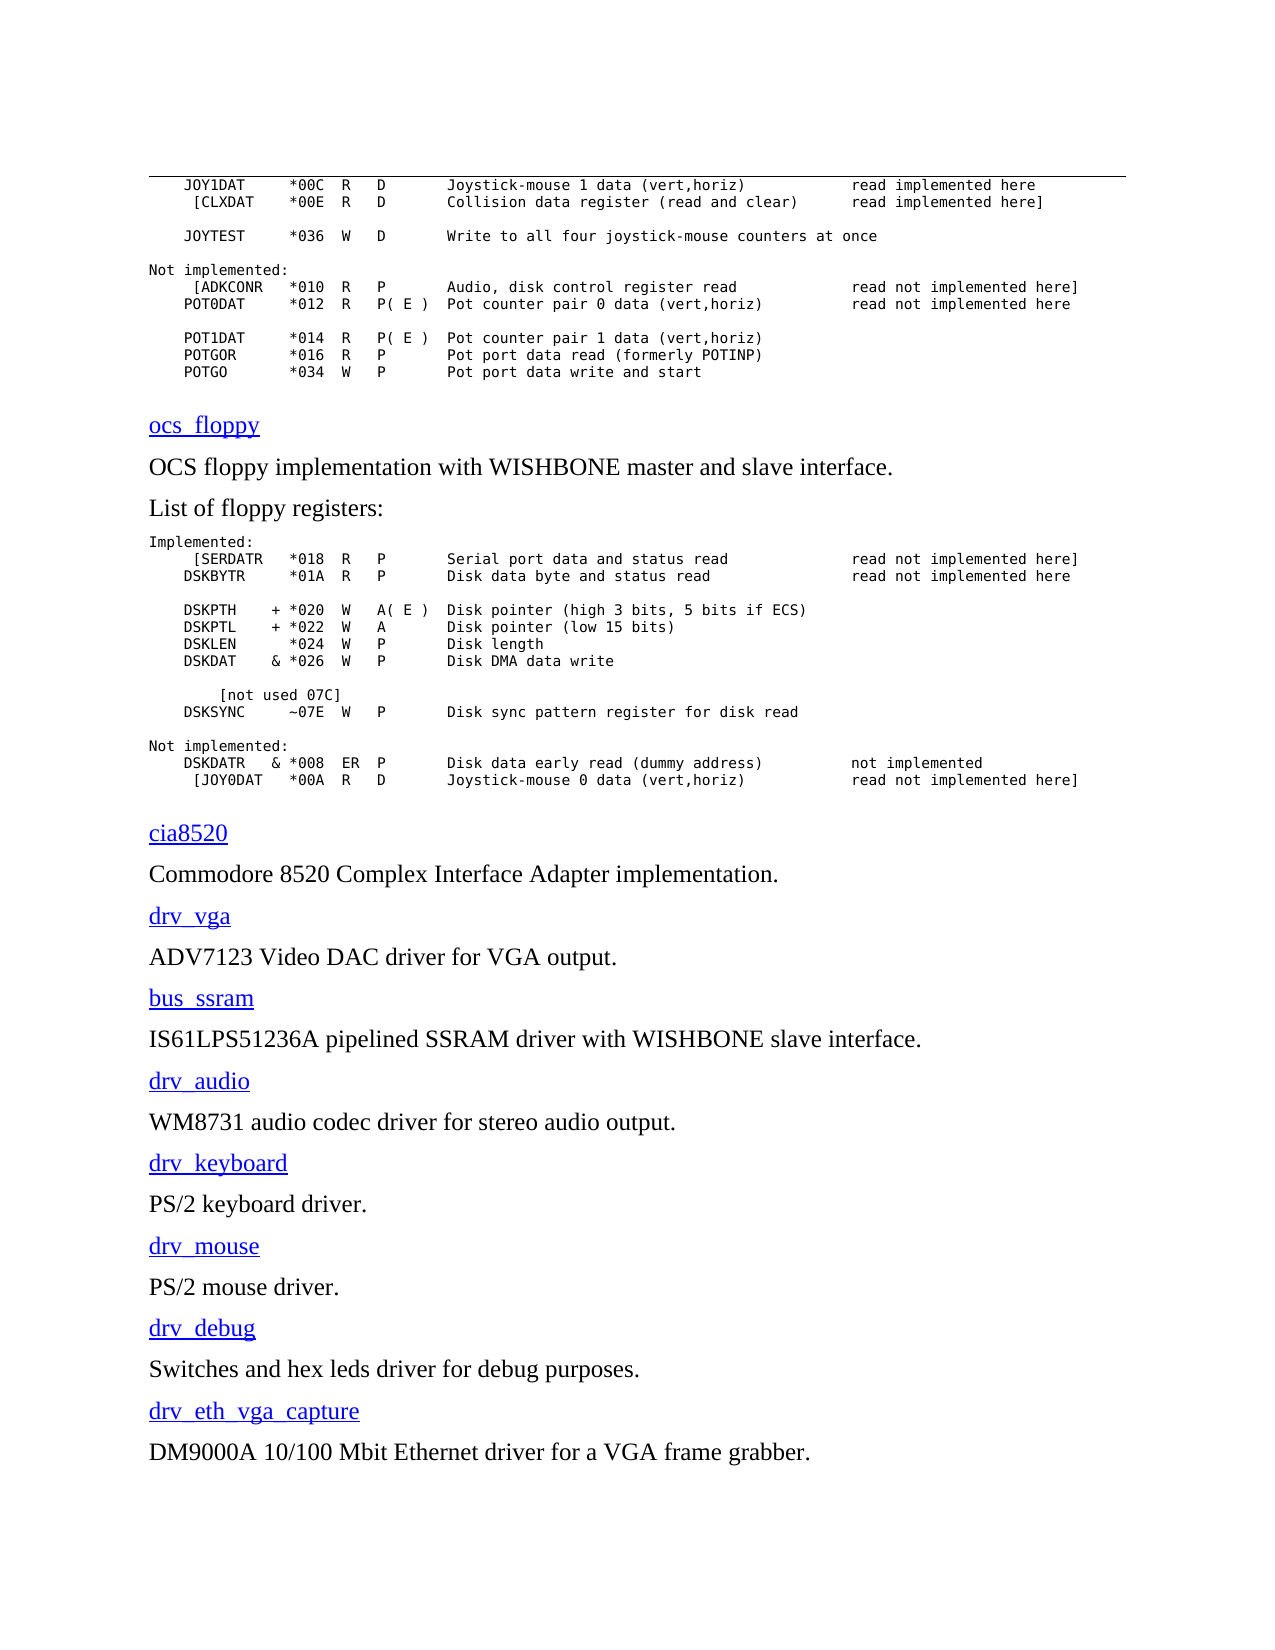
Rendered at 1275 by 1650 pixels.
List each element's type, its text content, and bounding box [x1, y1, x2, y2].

text DSKPTL + *022 W A Disk pointer (low 15 bits) [148, 619, 1126, 636]
text PS/2 mouse driver. [148, 1272, 1126, 1301]
text Not implemented: [148, 738, 1126, 755]
text List of floppy registers: [148, 493, 1126, 522]
text POT0DAT *012 R P( E ) Pot counter pair 0 data (vert,horiz) read not implemented here [148, 296, 1126, 313]
text Commodore 8520 Complex Interface Adapter implementation. [148, 859, 1126, 888]
text JOY1DAT *00C R D Joystick-mouse 1 data (vert,horiz) read implemented here [148, 177, 1126, 194]
text DSKDATR & *008 ER P Disk data early read (dummy address) not implemented [148, 755, 1126, 772]
text cia8520 [148, 818, 1126, 847]
text drv_debug [148, 1313, 1126, 1342]
text POT1DAT *014 R P( E ) Pot counter pair 1 data (vert,horiz) [148, 330, 1126, 347]
text OCS floppy implementation with WISHBONE master and slave interface. [148, 452, 1126, 480]
text WM8731 audio codec driver for stereo audio output. [148, 1107, 1126, 1136]
text IS61LPS51236A pipelined SSRAM driver with WISHBONE slave interface. [148, 1024, 1126, 1053]
text drv_audio [148, 1066, 1126, 1094]
text Not implemented: [148, 262, 1126, 279]
text [JOY0DAT *00A R D Joystick-mouse 0 data (vert,horiz) read not implemented here] [148, 772, 1126, 789]
text drv_vga [148, 901, 1126, 929]
text DSKLEN *024 W P Disk length [148, 636, 1126, 653]
text DSKDAT & *026 W P Disk DMA data write [148, 653, 1126, 670]
text POTGOR *016 R P Pot port data read (formerly POTINP) [148, 347, 1126, 364]
text DSKBYTR *01A R P Disk data byte and status read read not implemented here [148, 568, 1126, 585]
text ADV7123 Video DAC driver for VGA output. [148, 942, 1126, 971]
text ocs_floppy [148, 410, 1126, 439]
text DSKPTH + *020 W A( E ) Disk pointer (high 3 bits, 5 bits if ECS) [148, 602, 1126, 619]
text DSKSYNC ~07E W P Disk sync pattern register for disk read [148, 704, 1126, 721]
text [CLXDAT *00E R D Collision data register (read and clear) read implemented here] [148, 194, 1126, 211]
text drv_mouse [148, 1231, 1126, 1259]
text JOYTEST *036 W D Write to all four joystick-mouse counters at once [148, 228, 1126, 245]
text DM9000A 10/100 Mbit Ethernet driver for a VGA frame grabber. [148, 1437, 1126, 1466]
text Switches and hex leds driver for debug purposes. [148, 1354, 1126, 1383]
text PS/2 keyboard driver. [148, 1189, 1126, 1218]
text [ADKCONR *010 R P Audio, disk control register read read not implemented here] [148, 279, 1126, 296]
text drv_eth_vga_capture [148, 1396, 1126, 1424]
text [SERDATR *018 R P Serial port data and status read read not implemented here] [148, 551, 1126, 568]
text POTGO *034 W P Pot port data write and start [148, 364, 1126, 381]
text [not used 07C] [148, 687, 1126, 704]
text Implemented: [148, 534, 1126, 551]
text bus_ssram [148, 983, 1126, 1012]
text drv_keyboard [148, 1148, 1126, 1177]
